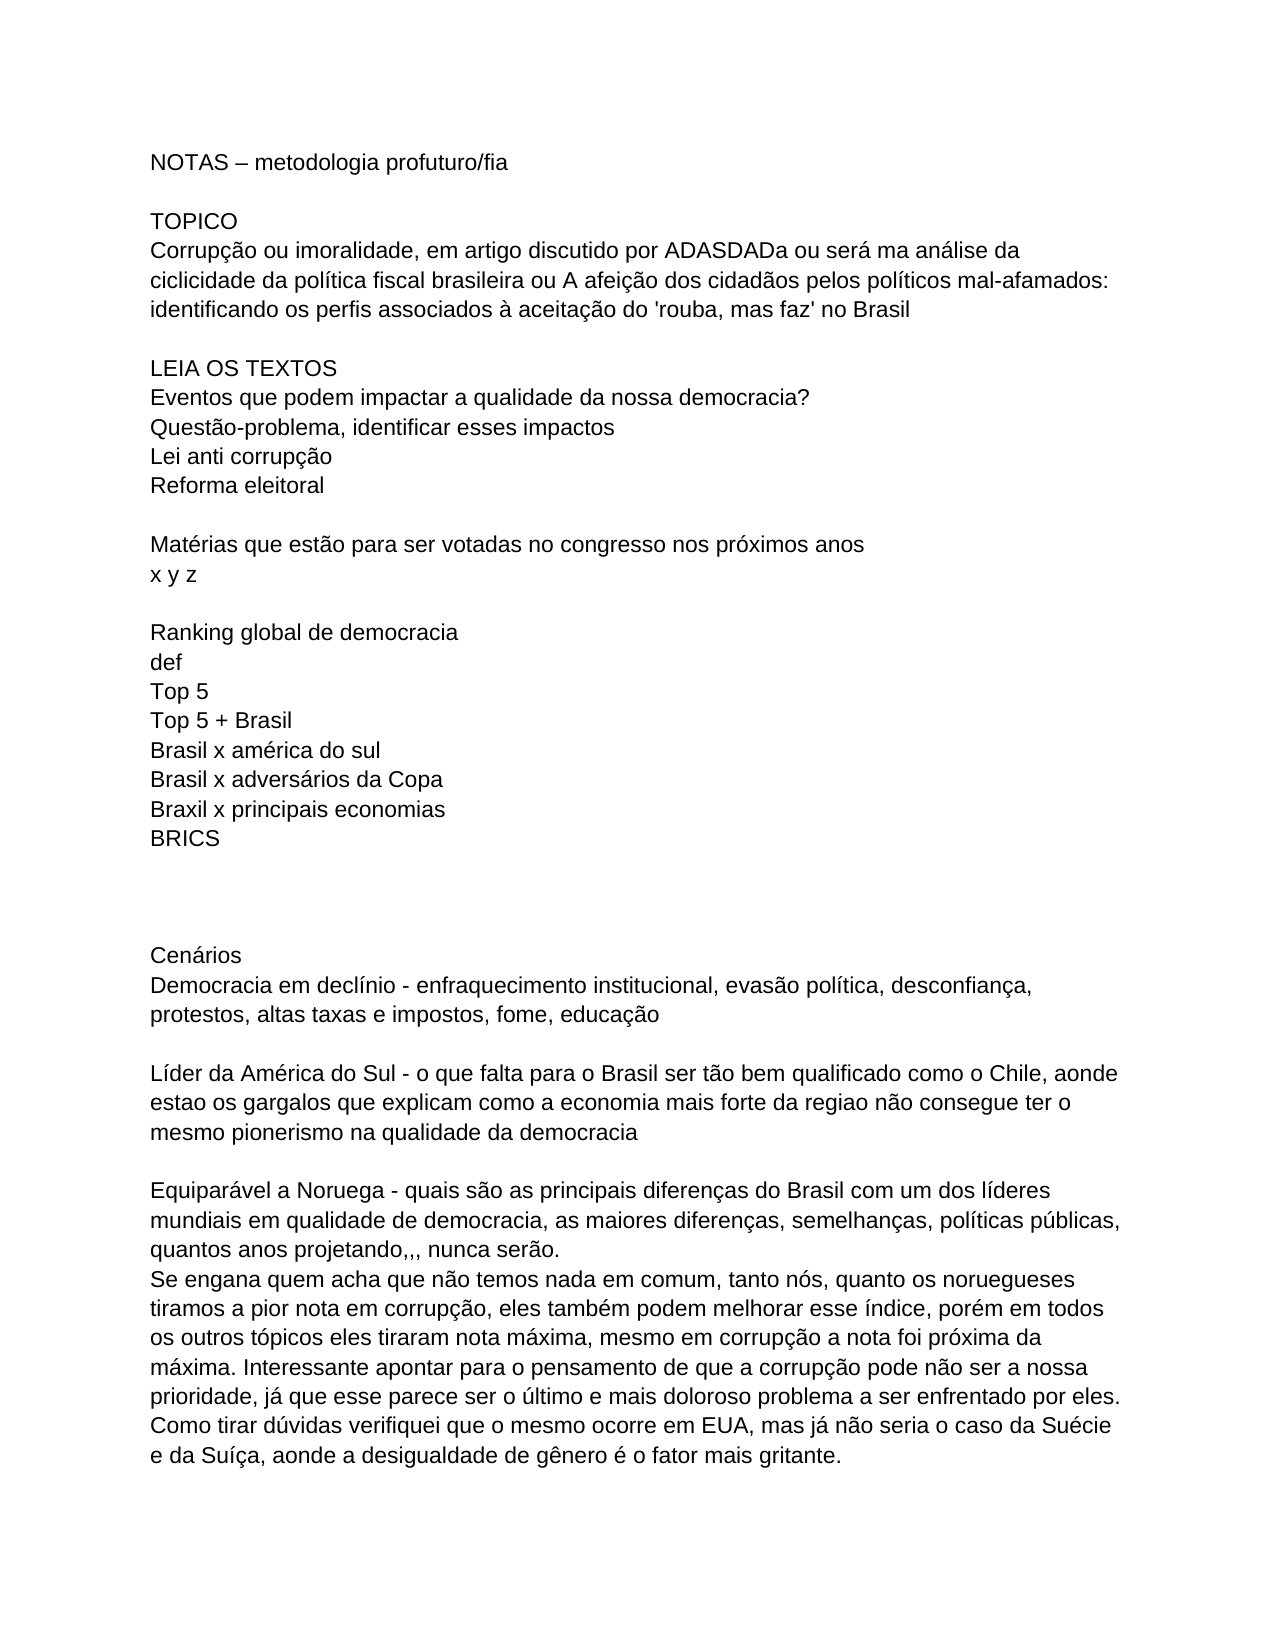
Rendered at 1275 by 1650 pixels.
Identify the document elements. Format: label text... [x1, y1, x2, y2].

text def [150, 649, 1125, 675]
text Reforma eleitoral [150, 473, 1125, 499]
text Brasil x adversários da Copa [150, 767, 1125, 792]
text Equiparável a Noruega - quais são as principais diferenças do Brasil com um dos líderes mundiais em qualidade de democracia, as maiores diferenças, semelhanças, políticas públicas, quantos anos projetando,,, nunca serão. [150, 1178, 1125, 1262]
text x y z [150, 561, 1125, 587]
text NOTAS – metodologia profuturo/fia [150, 150, 1125, 176]
text BRICS [150, 826, 1125, 851]
text Líder da América do Sul - o que falta para o Brasil ser tão bem qualificado como o Chile, aonde estao os gargalos que explicam como a economia mais forte da regiao não consegue ter o mesmo pionerismo na qualidade da democracia [150, 1061, 1125, 1145]
text Corrupção ou imoralidade, em artigo discutido por ADASDADa ou será ma análise da ciclicidade da política fiscal brasileira ou A afeição dos cidadãos pelos políticos mal-afamados: identificando os perfis associados à aceitação do 'rouba, mas faz' no Brasil [150, 238, 1125, 322]
text Eventos que podem impactar a qualidade da nossa democracia? [150, 385, 1125, 411]
text Brasil x américa do sul [150, 737, 1125, 763]
text Top 5 + Brasil [150, 708, 1125, 734]
text Como tirar dúvidas verifiquei que o mesmo ocorre em EUA, mas já não seria o caso da Suécie e da Suíça, aonde a desigualdade de gênero é o fator mais gritante. [150, 1413, 1125, 1468]
text Questão-problema, identificar esses impactos [150, 414, 1125, 440]
text LEIA OS TEXTOS [150, 356, 1125, 381]
text Lei anti corrupção [150, 444, 1125, 469]
text Top 5 [150, 679, 1125, 704]
text TOPICO [150, 209, 1125, 234]
text Democracia em declínio - enfraquecimento institucional, evasão política, desconfiança, protestos, altas taxas e impostos, fome, educação [150, 972, 1125, 1027]
text Cenários [150, 943, 1125, 969]
text Matérias que estão para ser votadas no congresso nos próximos anos [150, 532, 1125, 557]
text Ranking global de democracia [150, 620, 1125, 646]
text Braxil x principais economias [150, 796, 1125, 822]
text Se engana quem acha que não temos nada em comum, tanto nós, quanto os noruegueses tiramos a pior nota em corrupção, eles também podem melhorar esse índice, porém em todos os outros tópicos eles tiraram nota máxima, mesmo em corrupção a nota foi próxima da máxima. Interessante apontar para o pensamento de que a corrupção pode não ser a nossa prioridade, já que esse parece ser o último e mais doloroso problema a ser enfrentado por eles. [150, 1266, 1125, 1409]
